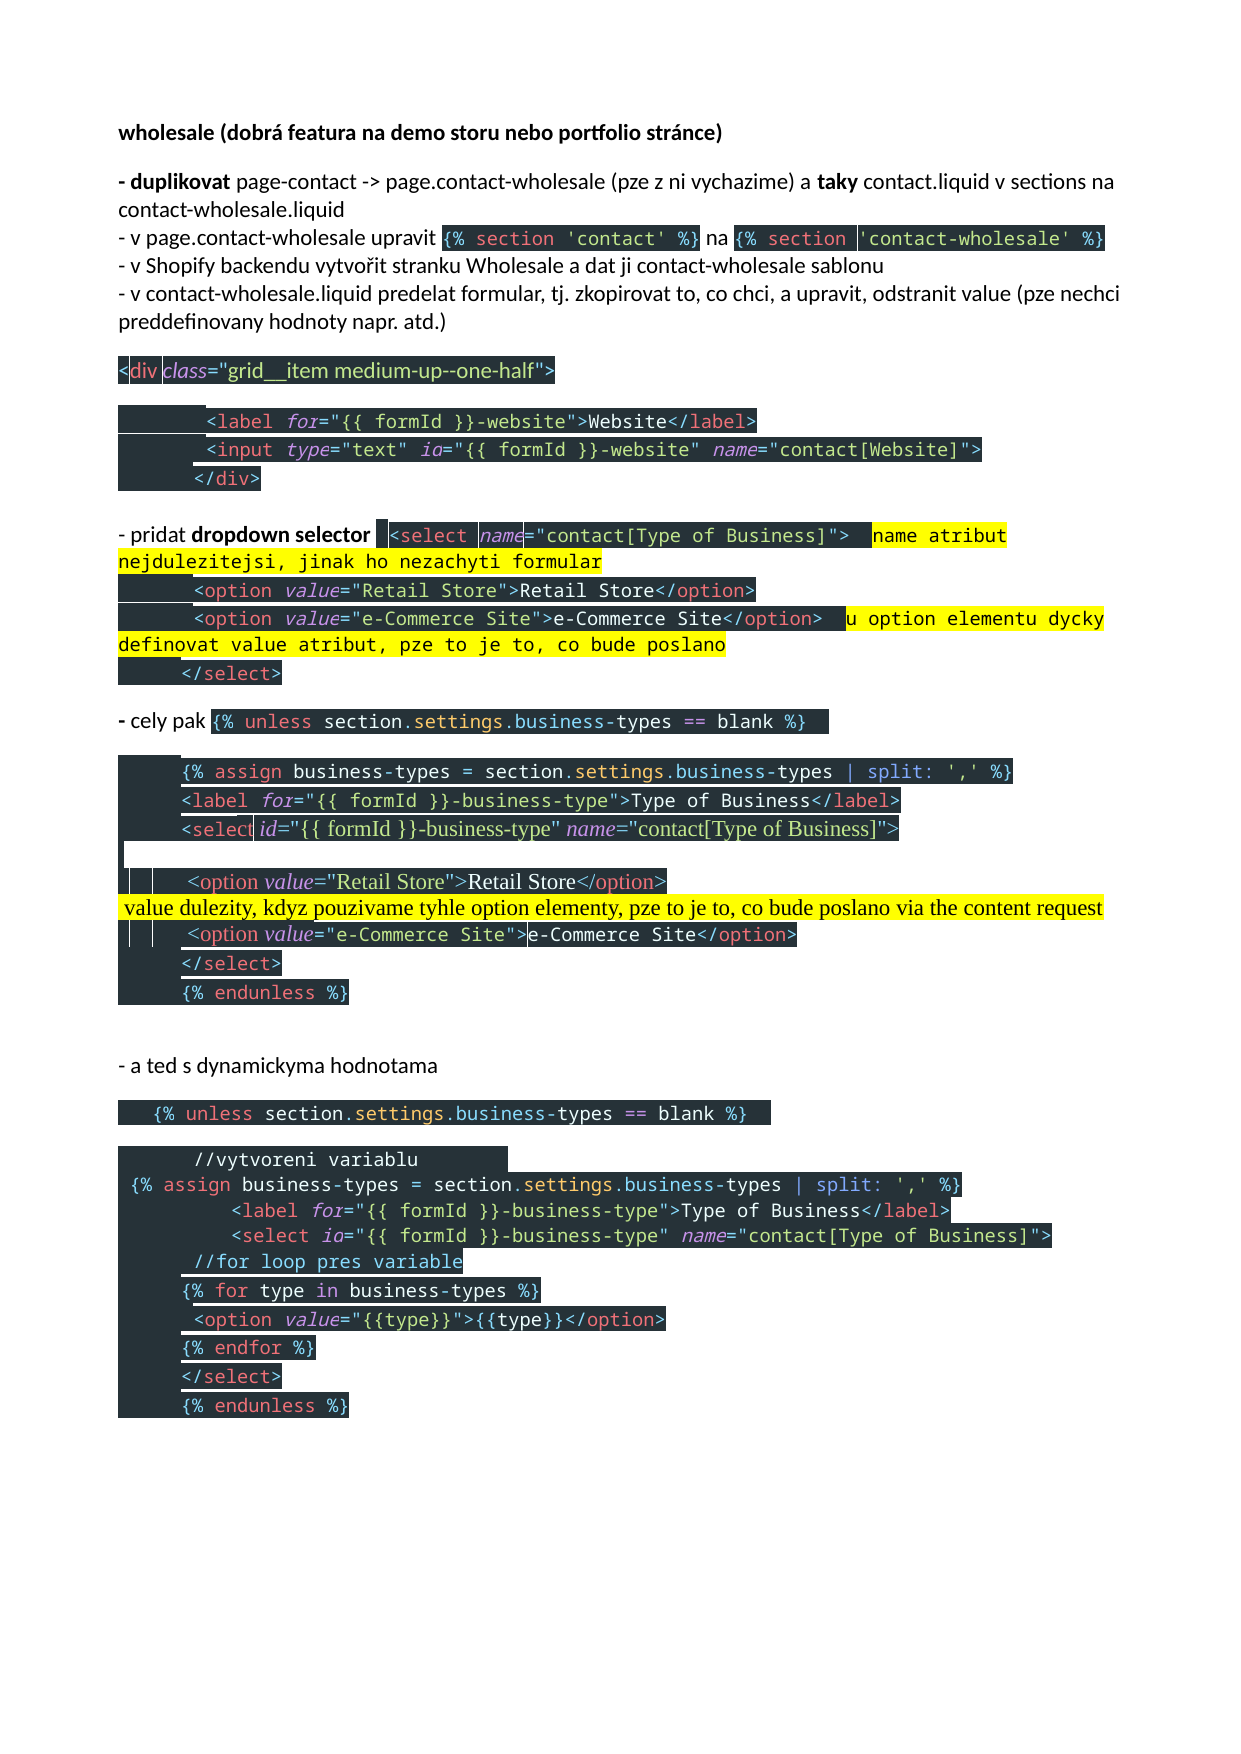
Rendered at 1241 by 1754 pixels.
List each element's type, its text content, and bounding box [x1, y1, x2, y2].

text <option value="{{type}}">{{type}}</option> [118, 1303, 1122, 1331]
text {% assign business-types = section.settings.business-types | split: ',' %} [118, 755, 1122, 784]
text <div class="grid__item medium-up--one-half"> [118, 356, 1122, 384]
text </select> [118, 947, 1122, 976]
text <select id="{{ formId }}-business-type" name="contact[Type of Business]"> [118, 1223, 1122, 1248]
text - a ted s dynamickyma hodnotama [118, 1051, 1122, 1079]
text {% assign business-types = section.settings.business-types | split: ',' %} [118, 1172, 1122, 1197]
text {% unless section.settings.business-types == blank %} [118, 1100, 1122, 1125]
text <label for="{{ formId }}-business-type">Type of Business</label> [118, 1197, 1122, 1223]
text <label for="{{ formId }}-website">Website</label> [118, 405, 1122, 433]
text - duplikovat page-contact -> page.contact-wholesale (pze z ni vychazime) a taky contact.liquid v sections na contact-wholesale.liquid - v page.contact-wholesale upravit {% section 'contact' %} na {% section 'contact-wholesale' %} - v Shopify backendu vytvořit stranku Wholesale a dat ji contact-wholesale sablonu - v contact-wholesale.liquid predelat formular, tj. zkopirovat to, co chci, a upravit, odstranit value (pze nechci preddefinovany hodnoty napr. atd.) [118, 167, 1122, 335]
text value dulezity, kdyz pouzivame tyhle option elementy, pze to je to, co bude poslano via the content request [118, 894, 1122, 920]
text wholesale (dobrá featura na demo storu nebo portfolio stránce) [118, 118, 1122, 146]
text {% endunless %} [118, 1389, 1122, 1418]
text </select> [118, 1360, 1122, 1389]
text <option value="Retail Store">Retail Store</option> [118, 868, 1122, 894]
text <option value="e-Commerce Site">e-Commerce Site</option> [118, 920, 1122, 947]
text //for loop pres variable [118, 1248, 1122, 1274]
text <label for="{{ formId }}-business-type">Type of Business</label> [118, 784, 1122, 813]
text //vytvoreni variablu [118, 1146, 1122, 1172]
text - cely pak {% unless section.settings.business-types == blank %} [118, 706, 1122, 734]
text - pridat dropdown selector <select name="contact[Type of Business]"> name atribut nejdulezitejsi, jinak ho nezachyti formular <option value="Retail Store">Retail Store</option> <option value="e-Commerce Site">e-Commerce Site</option> u option elementu dycky definovat value atribut, pze to je to, co bude poslano </select> [118, 491, 1122, 685]
text </div> [118, 462, 1122, 491]
text <input type="text" id="{{ formId }}-website" name="contact[Website]"> [118, 433, 1122, 462]
text {% for type in business-types %} [118, 1274, 1122, 1303]
text {% endfor %} [118, 1331, 1122, 1360]
text <select id="{{ formId }}-business-type" name="contact[Type of Business]"> [118, 813, 1122, 841]
text {% endunless %} [118, 976, 1122, 1005]
